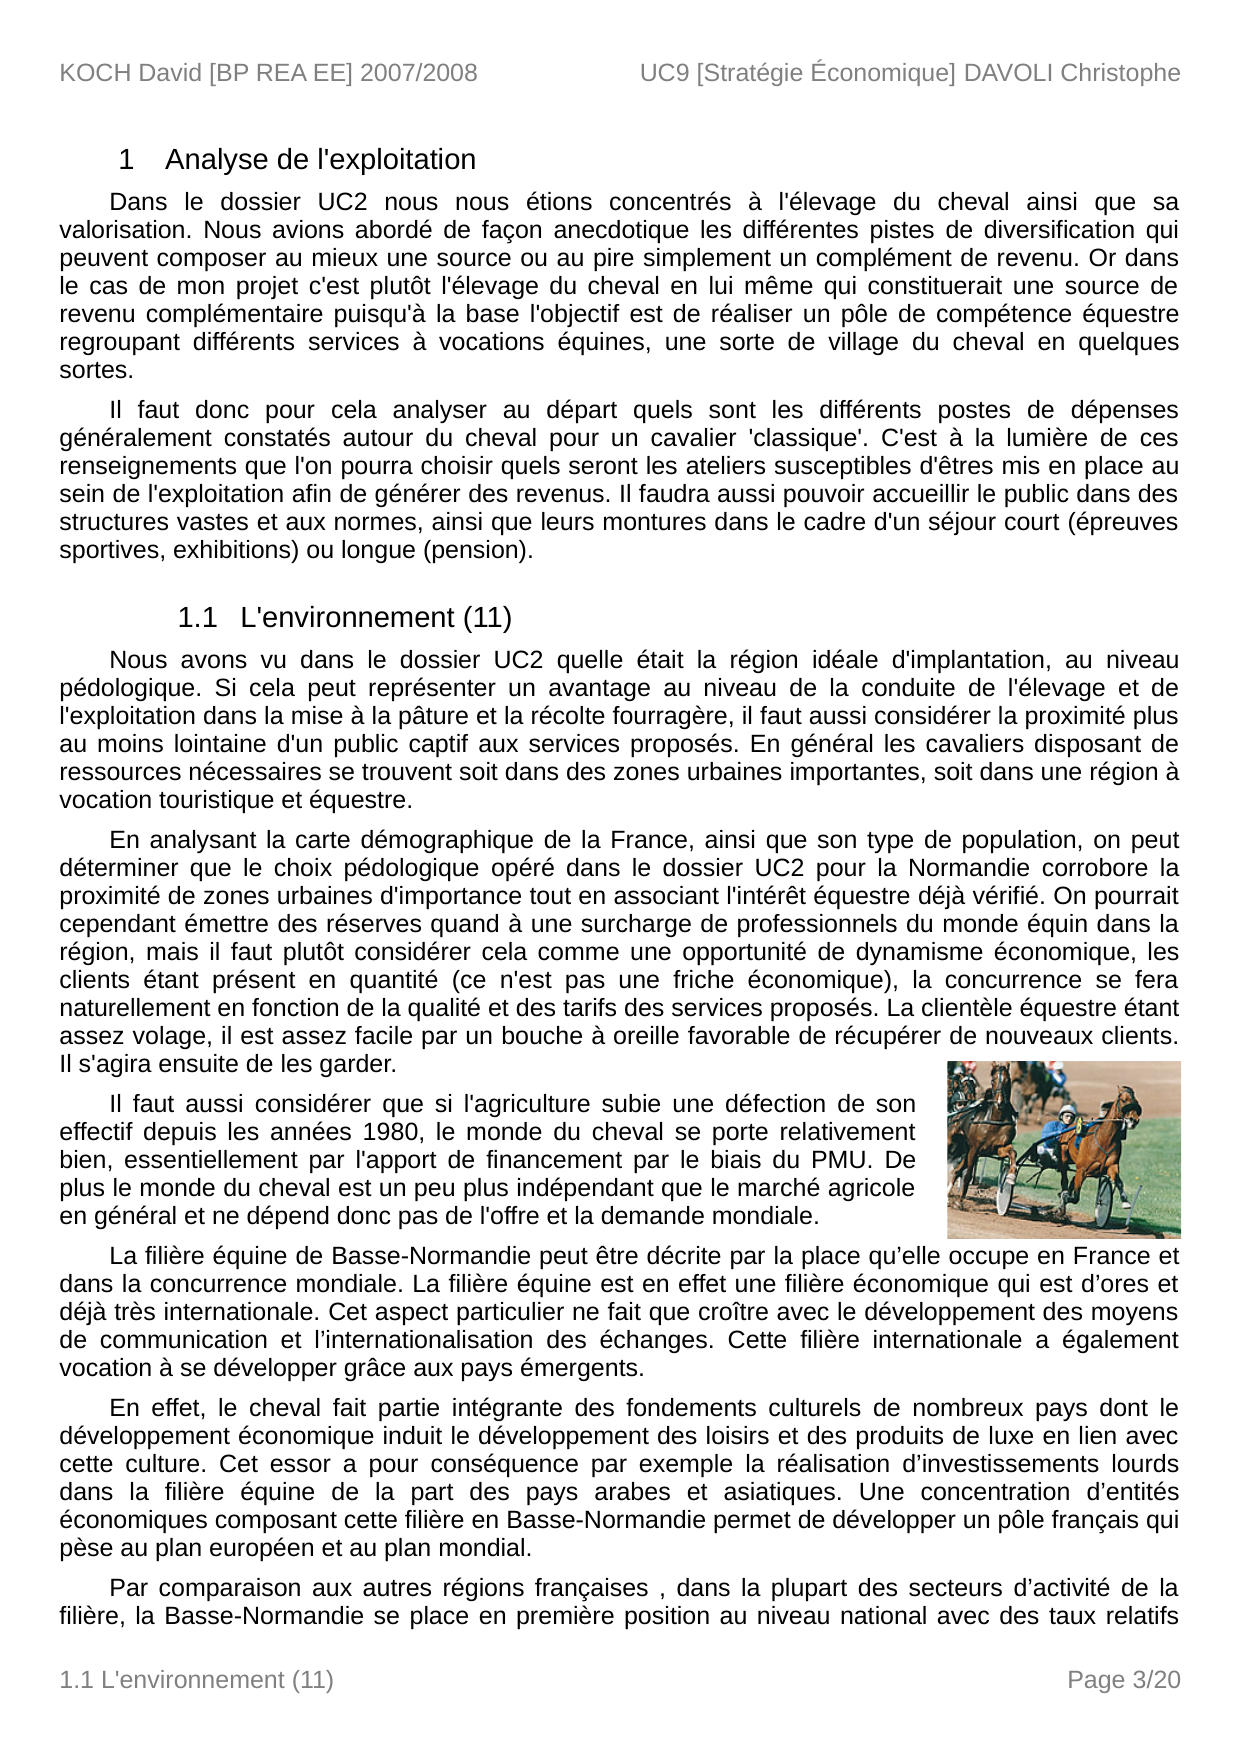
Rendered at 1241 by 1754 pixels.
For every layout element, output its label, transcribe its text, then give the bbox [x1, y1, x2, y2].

text La filière équine de Basse-Normandie peut être décrite par la place qu’elle occupe en France et dans la concurrence mondiale. La filière équine est en effet une filière économique qui est d’ores et déjà très internationale. Cet aspect particulier ne fait que croître avec le développement des moyens de communication et l’internationalisation des échanges. Cette filière internationale a également vocation à se développer grâce aux pays émergents. [59, 1242, 1181, 1382]
text En analysant la carte démographique de la France, ainsi que son type de population, on peut déterminer que le choix pédologique opéré dans le dossier UC2 pour la Normandie corrobore la proximité de zones urbaines d'importance tout en associant l'intérêt équestre déjà vérifié. On pourrait cependant émettre des réserves quand à une surcharge de professionnels du monde équin dans la région, mais il faut plutôt considérer cela comme une opportunité de dynamisme économique, les clients étant présent en quantité (ce n'est pas une friche économique), la concurrence se fera naturellement en fonction de la qualité et des tarifs des services proposés. La clientèle équestre étant assez volage, il est assez facile par un bouche à oreille favorable de récupérer de nouveaux clients. Il s'agira ensuite de les garder. [59, 826, 1181, 1077]
subtitle L'environnement (11) [59, 601, 1181, 634]
text Par comparaison aux autres régions françaises , dans la plupart des secteurs d’activité de la filière, la Basse-Normandie se place en première position au niveau national avec des taux relatifs [59, 1574, 1181, 1630]
text Dans le dossier UC2 nous nous étions concentrés à l'élevage du cheval ainsi que sa valorisation. Nous avions abordé de façon anecdotique les différentes pistes de diversification qui peuvent composer au mieux une source ou au pire simplement un complément de revenu. Or dans le cas de mon projet c'est plutôt l'élevage du cheval en lui même qui constituerait une source de revenu complémentaire puisqu'à la base l'objectif est de réaliser un pôle de compétence équestre regroupant différents services à vocations équines, une sorte de village du cheval en quelques sortes. [59, 188, 1181, 383]
text Il faut aussi considérer que si l'agriculture subie une défection de son effectif depuis les années 1980, le monde du cheval se porte relativement bien, essentiellement par l'apport de financement par le biais du PMU. De plus le monde du cheval est un peu plus indépendant que le marché agricole en général et ne dépend donc pas de l'offre et la demande mondiale. [59, 1090, 947, 1229]
text En effet, le cheval fait partie intégrante des fondements culturels de nombreux pays dont le développement économique induit le développement des loisirs et des produits de luxe en lien avec cette culture. Cet essor a pour conséquence par exemple la réalisation d’investissements lourds dans la filière équine de la part des pays arabes et asiatiques. Une concentration d’entités économiques composant cette filière en Basse-Normandie permet de développer un pôle français qui pèse au plan européen et au plan mondial. [59, 1394, 1181, 1562]
text Nous avons vu dans le dossier UC2 quelle était la région idéale d'implantation, au niveau pédologique. Si cela peut représenter un avantage au niveau de la conduite de l'élevage et de l'exploitation dans la mise à la pâture et la récolte fourragère, il faut aussi considérer la proximité plus au moins lointaine d'un public captif aux services proposés. En général les cavaliers disposant de ressources nécessaires se trouvent soit dans des zones urbaines importantes, soit dans une région à vocation touristique et équestre. [59, 646, 1181, 814]
picture [947, 1061, 1182, 1239]
text Il faut donc pour cela analyser au départ quels sont les différents postes de dépenses généralement constatés autour du cheval pour un cavalier 'classique'. C'est à la lumière de ces renseignements que l'on pourra choisir quels seront les ateliers susceptibles d'êtres mis en place au sein de l'exploitation afin de générer des revenus. Il faudra aussi pouvoir accueillir le public dans des structures vastes et aux normes, ainsi que leurs montures dans le cadre d'un séjour court (épreuves sportives, exhibitions) ou longue (pension). [59, 396, 1181, 563]
subtitle Analyse de l'exploitation [59, 143, 1181, 176]
